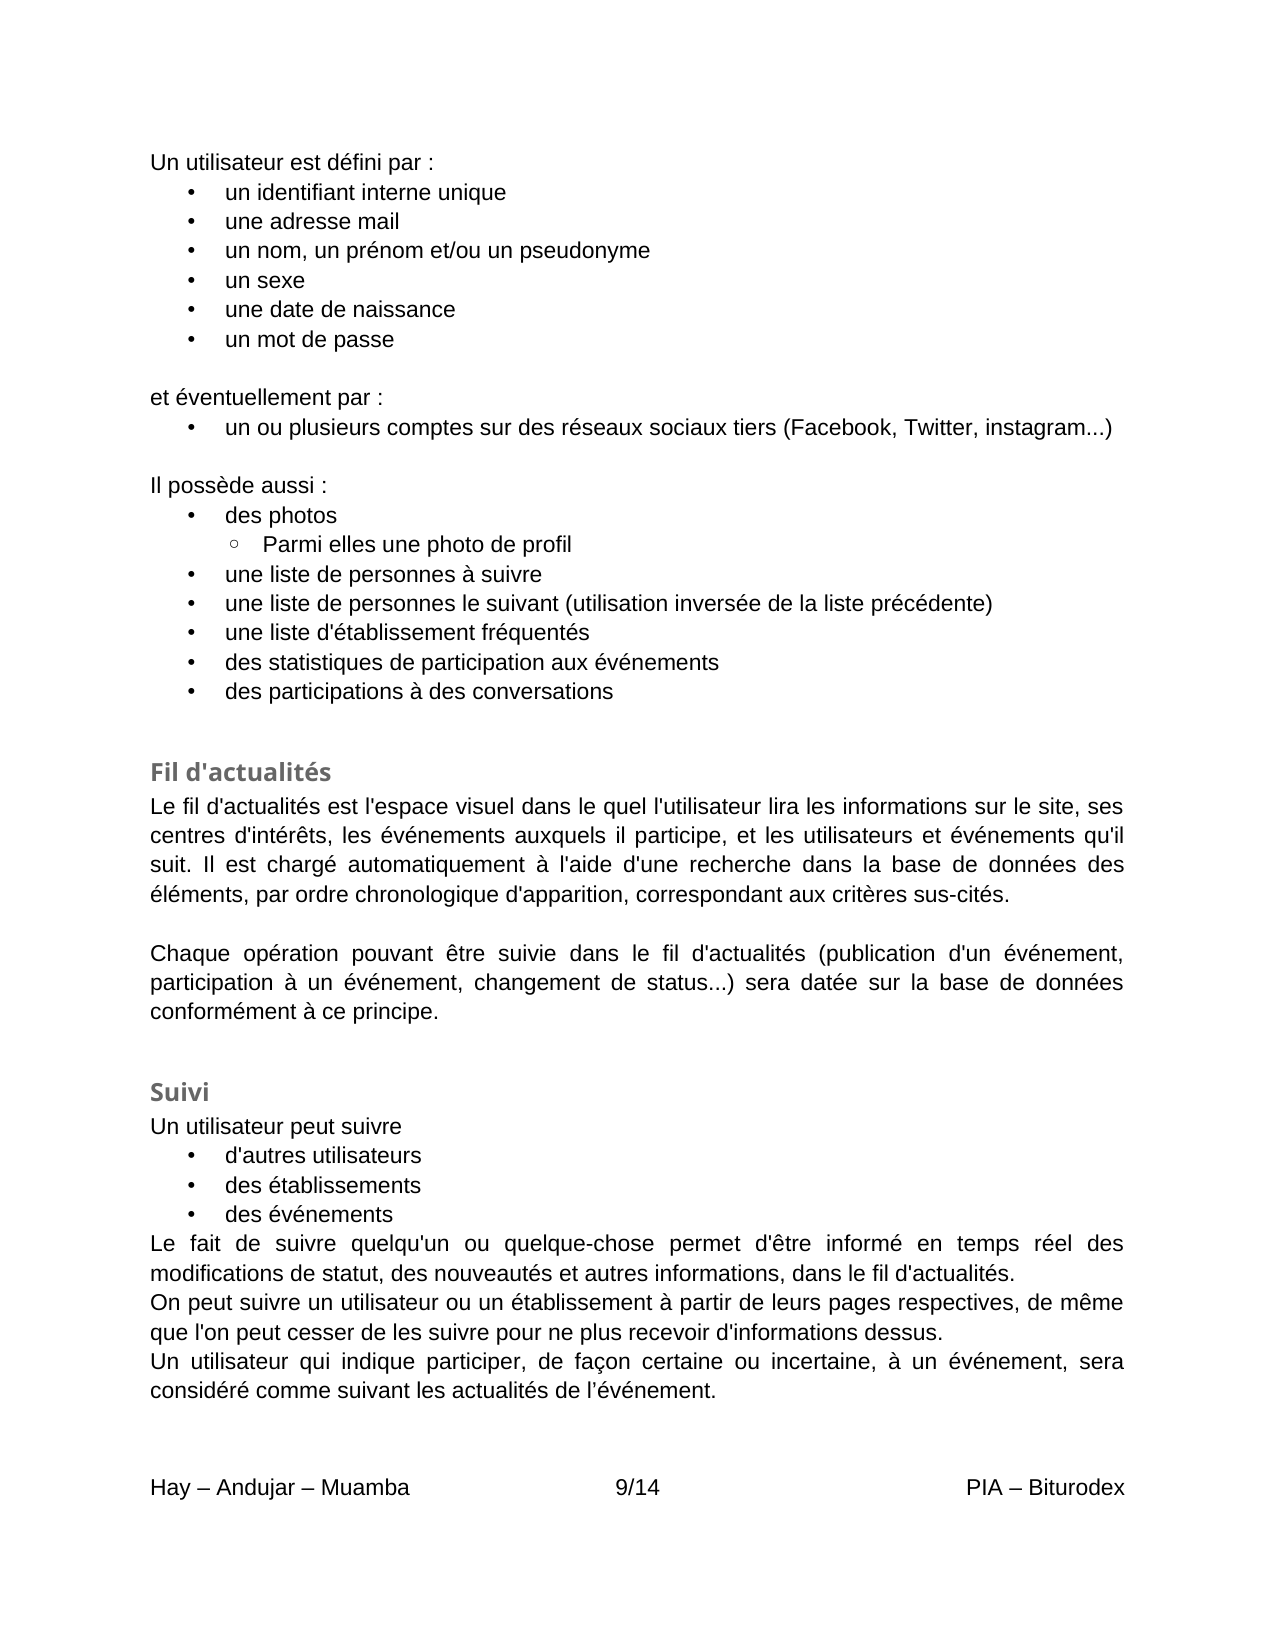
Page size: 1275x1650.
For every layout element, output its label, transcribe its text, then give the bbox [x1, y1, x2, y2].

list des participations à des conversations [187, 679, 1125, 704]
list un sexe [187, 267, 1125, 293]
list une liste d'établissement fréquentés [187, 620, 1125, 646]
text Il possède aussi : [150, 473, 1125, 499]
text Un utilisateur est défini par : [150, 150, 1125, 176]
list d'autres utilisateurs [187, 1143, 1125, 1168]
list des établissements [187, 1172, 1125, 1198]
text Le fil d'actualités est l'espace visuel dans le quel l'utilisateur lira les informations sur le site, ses centres d'intérêts, les événements auxquels il participe, et les utilisateurs et événements qu'il suit. Il est chargé automatiquement à l'aide d'une recherche dans la base de données des éléments, par ordre chronologique d'apparition, correspondant aux critères sus-cités. [150, 793, 1125, 907]
list Parmi elles une photo de profil [225, 532, 1125, 557]
list un nom, un prénom et/ou un pseudonyme [187, 238, 1125, 264]
subtitle Fil d'actualités [150, 754, 1125, 788]
text Un utilisateur peut suivre [150, 1113, 1125, 1139]
subtitle Suivi [150, 1074, 1125, 1108]
list une liste de personnes le suivant (utilisation inversée de la liste précédente) [187, 591, 1125, 616]
text Un utilisateur qui indique participer, de façon certaine ou incertaine, à un événement, sera considéré comme suivant les actualités de l’événement. [150, 1348, 1125, 1403]
list une liste de personnes à suivre [187, 561, 1125, 587]
list une adresse mail [187, 209, 1125, 234]
list des photos [187, 502, 1125, 528]
text et éventuellement par : [150, 385, 1125, 411]
list un identifiant interne unique [187, 179, 1125, 205]
list des statistiques de participation aux événements [187, 649, 1125, 675]
list un ou plusieurs comptes sur des réseaux sociaux tiers (Facebook, Twitter, instagram...) [187, 414, 1125, 440]
list une date de naissance [187, 297, 1125, 322]
text On peut suivre un utilisateur ou un établissement à partir de leurs pages respectives, de même que l'on peut cesser de les suivre pour ne plus recevoir d'informations dessus. [150, 1290, 1125, 1345]
text Le fait de suivre quelqu'un ou quelque-chose permet d'être informé en temps réel des modifications de statut, des nouveautés et autres informations, dans le fil d'actualités. [150, 1231, 1125, 1286]
list un mot de passe [187, 326, 1125, 352]
list des événements [187, 1202, 1125, 1227]
text Chaque opération pouvant être suivie dans le fil d'actualités (publication d'un événement, participation à un événement, changement de status...) sera datée sur la base de données conformément à ce principe. [150, 940, 1125, 1024]
